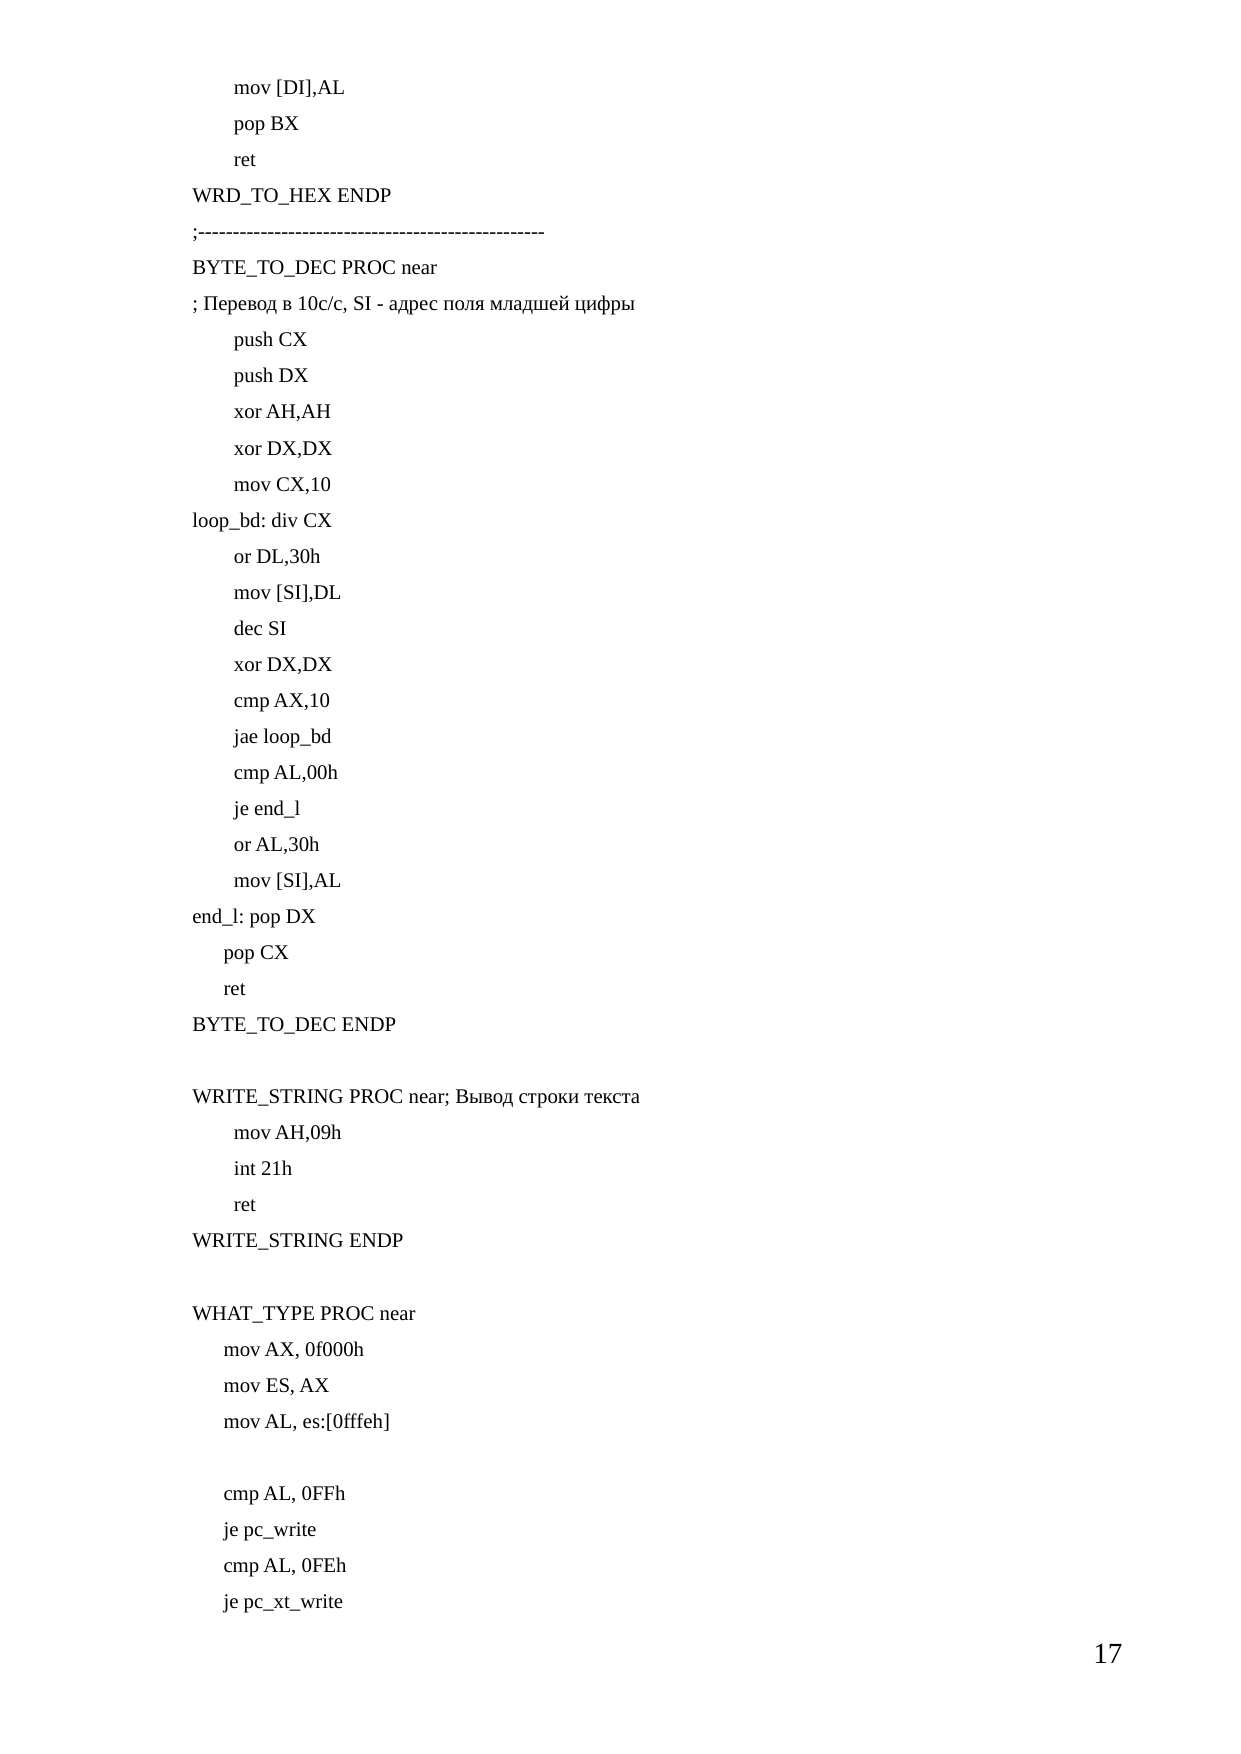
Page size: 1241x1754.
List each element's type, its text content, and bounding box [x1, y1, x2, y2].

text int 21h [118, 1156, 1122, 1180]
text je pc_xt_write [118, 1589, 1122, 1613]
text cmp AX,10 [118, 688, 1122, 712]
text cmp AL, 0FFh [118, 1481, 1122, 1505]
text ; Перевод в 10с/с, SI - адрес поля младшей цифры [118, 291, 1122, 315]
text WRITE_STRING PROC near; Вывод строки текста [118, 1084, 1122, 1108]
text jae loop_bd [118, 724, 1122, 748]
text mov AL, es:[0fffeh] [118, 1408, 1122, 1433]
text WRITE_STRING ENDP [118, 1228, 1122, 1252]
text push DX [118, 363, 1122, 387]
text BYTE_TO_DEC PROC near [118, 255, 1122, 279]
text cmp AL,00h [118, 760, 1122, 784]
text BYTE_TO_DEC ENDP [118, 1012, 1122, 1036]
text je end_l [118, 796, 1122, 820]
text mov AH,09h [118, 1120, 1122, 1144]
text ;-------------------------------------------------- [118, 219, 1122, 243]
text mov AX, 0f000h [118, 1336, 1122, 1361]
text pop CX [118, 940, 1122, 964]
text dec SI [118, 616, 1122, 640]
text mov ES, AX [118, 1372, 1122, 1397]
text or AL,30h [118, 832, 1122, 856]
text end_l: pop DX [118, 904, 1122, 928]
text WRD_TO_HEX ENDP [118, 183, 1122, 207]
text xor AH,AH [118, 399, 1122, 423]
text ret [118, 1192, 1122, 1216]
text mov [DI],AL [118, 75, 1122, 99]
text mov CX,10 [118, 471, 1122, 496]
text mov [SI],AL [118, 868, 1122, 892]
text loop_bd: div CX [118, 507, 1122, 532]
text ret [118, 147, 1122, 171]
text push CX [118, 327, 1122, 351]
text WHAT_TYPE PROC near [118, 1300, 1122, 1324]
text je pc_write [118, 1517, 1122, 1541]
text cmp AL, 0FEh [118, 1553, 1122, 1577]
text ret [118, 976, 1122, 1000]
text xor DX,DX [118, 435, 1122, 459]
text or DL,30h [118, 543, 1122, 568]
text mov [SI],DL [118, 579, 1122, 604]
text pop BX [118, 111, 1122, 135]
text xor DX,DX [118, 652, 1122, 676]
